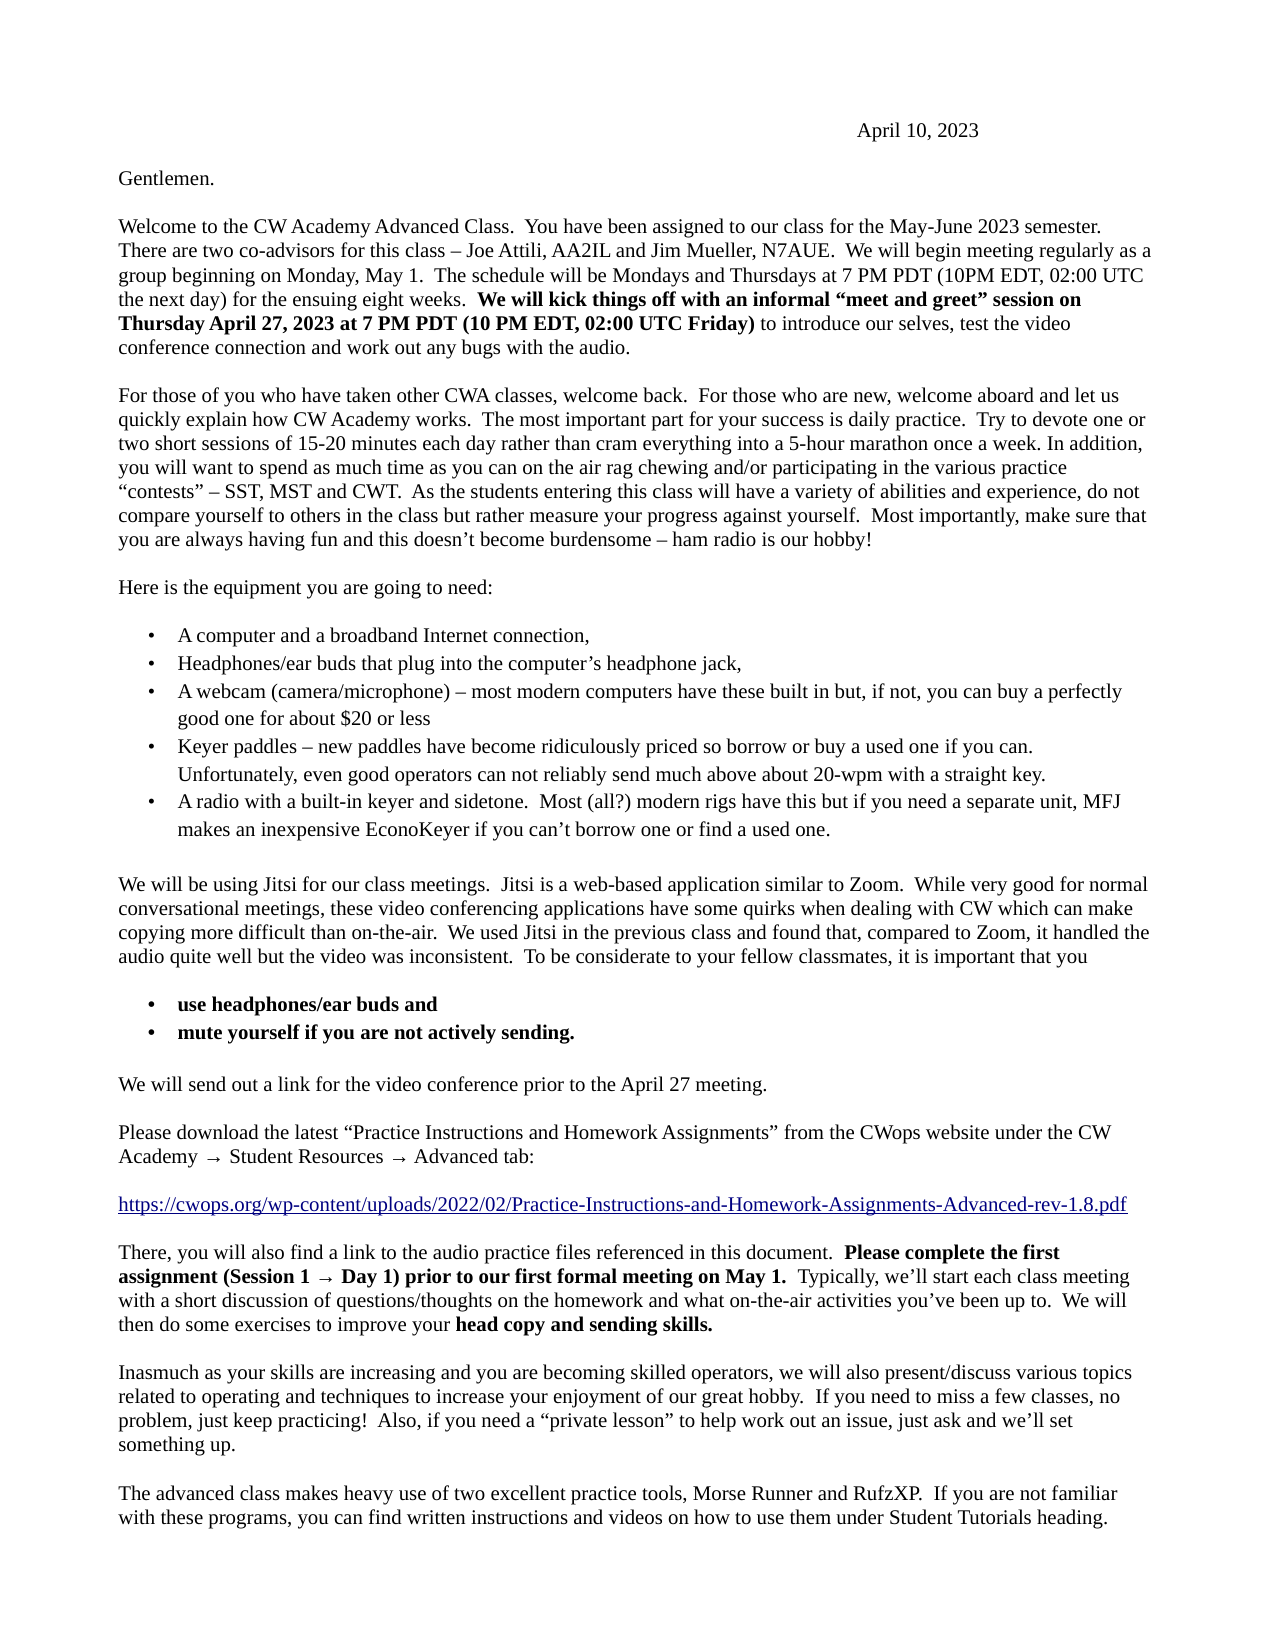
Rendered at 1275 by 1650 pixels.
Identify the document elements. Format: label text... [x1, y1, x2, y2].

text • A radio with a built-in keyer and sidetone. Most (all?) modern rigs have this but if you need a separate unit, MFJ makes an inexpensive EconoKeyer if you can’t borrow one or find a used one. [148, 789, 1157, 868]
text Please download the latest “Practice Instructions and Homework Assignments” from the CWops website under the CW Academy → Student Resources → Advanced tab: [118, 1119, 1157, 1168]
text Welcome to the CW Academy Advanced Class. You have been assigned to our class for the May-June 2023 semester. There are two co-advisors for this class – Joe Attili, AA2IL and Jim Mueller, N7AUE. We will begin meeting regularly as a group beginning on Monday, May 1. The schedule will be Mondays and Thursdays at 7 PM PDT (10PM EDT, 02:00 UTC the next day) for the ensuing eight weeks. We will kick things off with an informal “meet and greet” session on Thursday April 27, 2023 at 7 PM PDT (10 PM EDT, 02:00 UTC Friday) to introduce our selves, test the video conference connection and work out any bugs with the audio. [118, 190, 1157, 359]
text Here is the equipment you are going to need: [118, 575, 1157, 599]
text We will send out a link for the video conference prior to the April 27 meeting. [118, 1071, 1157, 1096]
text https://cwops.org/wp-content/uploads/2022/02/Practice-Instructions-and-Homework-Assignments-Advanced-rev-1.8.pdf [118, 1192, 1157, 1216]
text Gentlemen. [118, 166, 1157, 190]
text • Keyer paddles – new paddles have become ridiculously priced so borrow or buy a used one if you can. Unfortunately, even good operators can not reliably send much above about 20-wpm with a straight key. [148, 734, 1157, 786]
text We will be using Jitsi for our class meetings. Jitsi is a web-based application similar to Zoom. While very good for normal conversational meetings, these video conferencing applications have some quirks when dealing with CW which can make copying more difficult than on-the-air. We used Jitsi in the previous class and found that, compared to Zoom, it handled the audio quite well but the video was inconsistent. To be considerate to your fellow classmates, it is important that you [118, 872, 1157, 968]
text • A computer and a broadband Internet connection, [148, 623, 1157, 647]
text • Headphones/ear buds that plug into the computer’s headphone jack, [148, 651, 1157, 675]
text • A webcam (camera/microphone) – most modern computers have these built in but, if not, you can buy a perfectly good one for about $20 or less [148, 679, 1157, 730]
text There, you will also find a link to the audio practice files referenced in this document. Please complete the first assignment (Session 1 → Day 1) prior to our first formal meeting on May 1. Typically, we’ll start each class meeting with a short discussion of questions/thoughts on the homework and what on-the-air activities you’ve been up to. We will then do some exercises to improve your head copy and sending skills. [118, 1240, 1157, 1336]
text • mute yourself if you are not actively sending. [148, 1020, 1157, 1044]
text For those of you who have taken other CWA classes, welcome back. For those who are new, welcome aboard and let us quickly explain how CW Academy works. The most important part for your success is daily practice. Try to devote one or two short sessions of 15-20 minutes each day rather than cram everything into a 5-hour marathon once a week. In addition, you will want to spend as much time as you can on the air rag chewing and/or participating in the various practice “contests” – SST, MST and CWT. As the students entering this class will have a variety of abilities and experience, do not compare yourself to others in the class but rather measure your progress against yourself. Most importantly, make sure that you are always having fun and this doesn’t become burdensome – ham radio is our hobby! [118, 383, 1157, 551]
text April 10, 2023 [118, 118, 1157, 142]
text The advanced class makes heavy use of two excellent practice tools, Morse Runner and RufzXP. If you are not familiar with these programs, you can find written instructions and videos on how to use them under Student Tutorials heading. [118, 1481, 1157, 1529]
text Inasmuch as your skills are increasing and you are becoming skilled operators, we will also present/discuss various topics related to operating and techniques to increase your enjoyment of our great hobby. If you need to miss a few classes, no problem, just keep practicing! Also, if you need a “private lesson” to help work out an issue, just ask and we’ll set something up. [118, 1360, 1157, 1456]
text • use headphones/ear buds and [148, 992, 1157, 1016]
